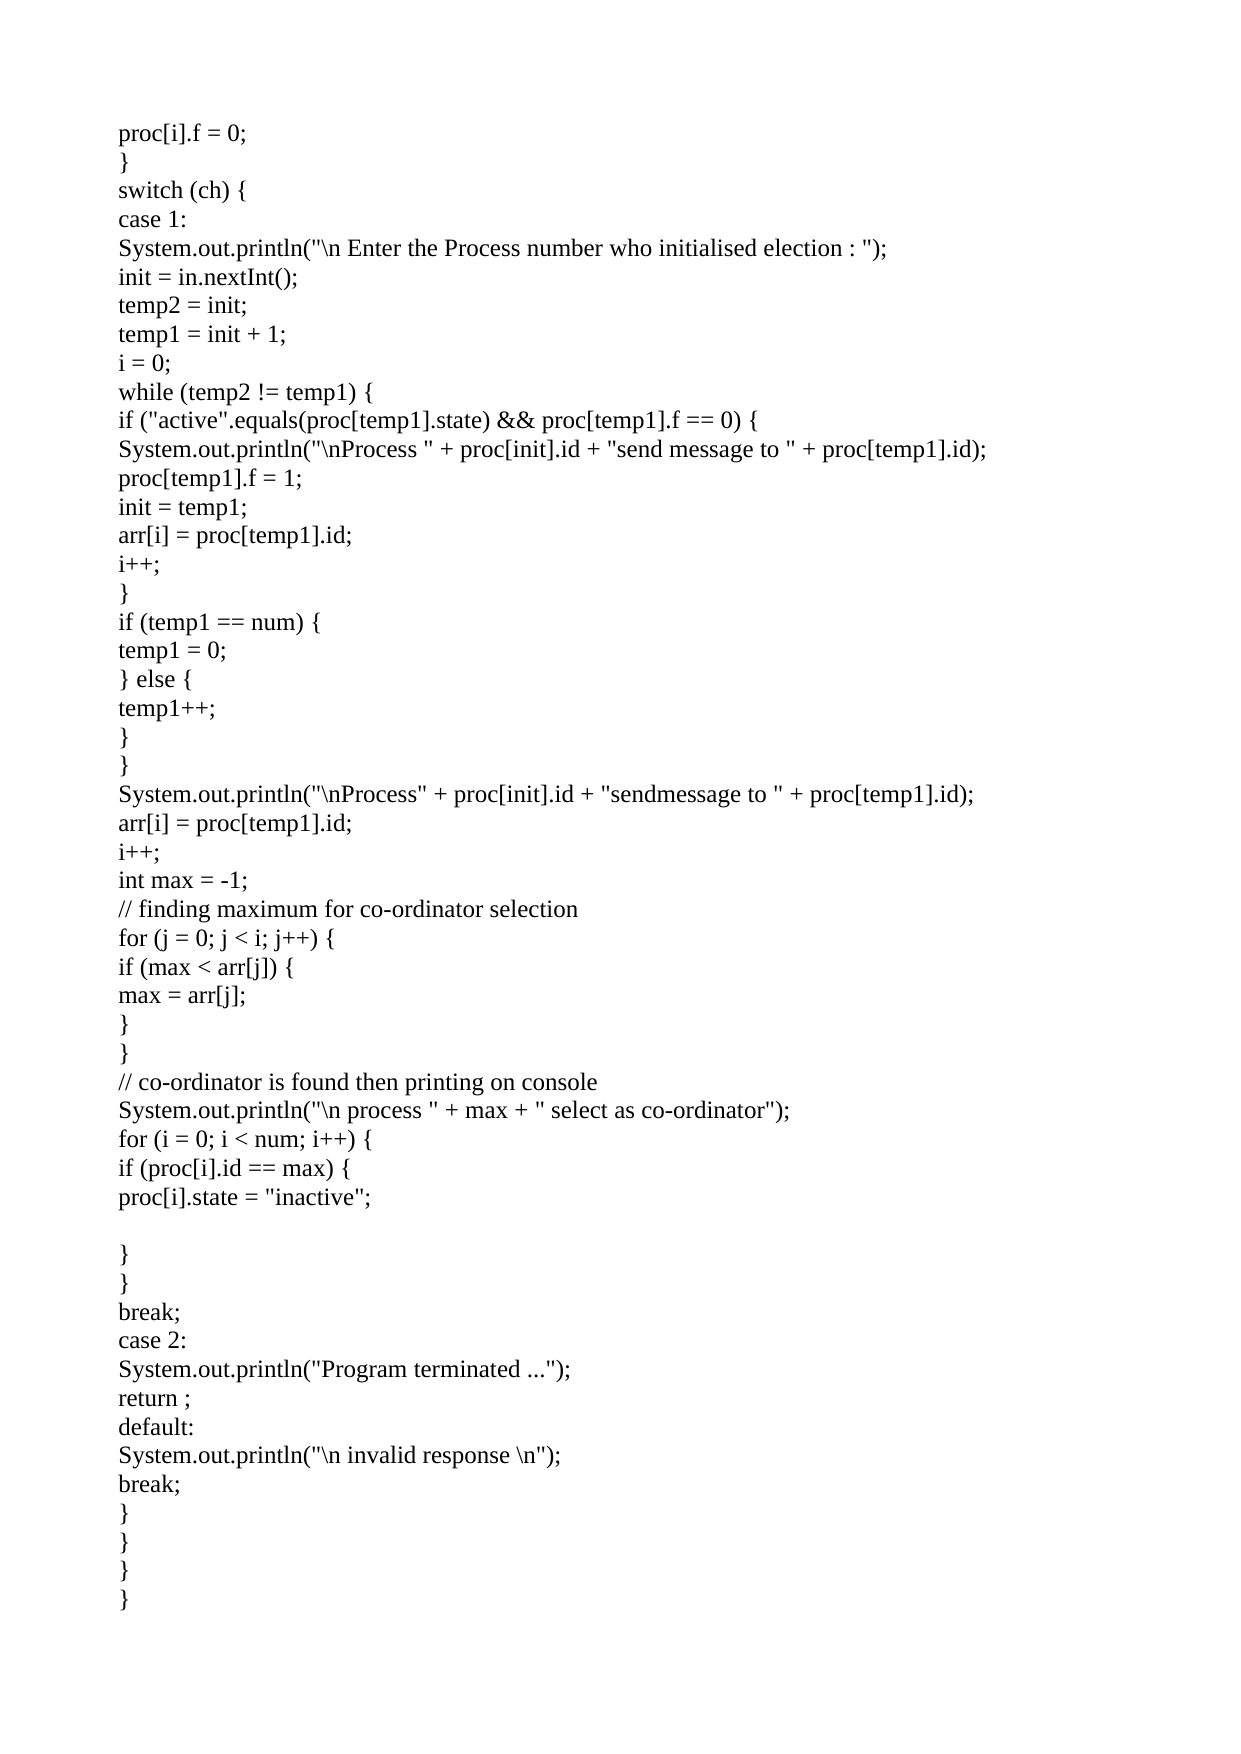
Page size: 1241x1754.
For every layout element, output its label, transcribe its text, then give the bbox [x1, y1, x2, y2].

text temp2 = init; [118, 291, 1122, 319]
text for (j = 0; j < i; j++) { [118, 923, 1122, 952]
text } [118, 1268, 1122, 1297]
text i++; [118, 549, 1122, 578]
text switch (ch) { [118, 176, 1122, 204]
text init = in.nextInt(); [118, 262, 1122, 291]
text break; [118, 1297, 1122, 1326]
text } [118, 578, 1122, 607]
text max = arr[j]; [118, 981, 1122, 1009]
text System.out.println("\n invalid response \n"); [118, 1441, 1122, 1469]
text System.out.println("\n Enter the Process number who initialised election : "); [118, 233, 1122, 262]
text proc[temp1].f = 1; [118, 463, 1122, 492]
text init = temp1; [118, 492, 1122, 521]
text default: [118, 1412, 1122, 1441]
text System.out.println("\nProcess" + proc[init].id + "sendmessage to " + proc[temp1].id); [118, 779, 1122, 808]
text arr[i] = proc[temp1].id; [118, 808, 1122, 837]
text } [118, 1009, 1122, 1038]
text while (temp2 != temp1) { [118, 377, 1122, 406]
text proc[i].state = "inactive"; [118, 1182, 1122, 1211]
text } [118, 1556, 1122, 1584]
text } [118, 722, 1122, 751]
text } [118, 1527, 1122, 1556]
text System.out.println("Program terminated ..."); [118, 1354, 1122, 1383]
text // finding maximum for co-ordinator selection [118, 894, 1122, 923]
text } [118, 1038, 1122, 1067]
text } [118, 147, 1122, 176]
text // co-ordinator is found then printing on console [118, 1067, 1122, 1096]
text case 2: [118, 1326, 1122, 1354]
text } [118, 1498, 1122, 1527]
text return ; [118, 1383, 1122, 1412]
text i++; [118, 837, 1122, 866]
text i = 0; [118, 348, 1122, 377]
text arr[i] = proc[temp1].id; [118, 521, 1122, 549]
text proc[i].f = 0; [118, 118, 1122, 147]
text } [118, 751, 1122, 779]
text } [118, 1239, 1122, 1268]
text if (max < arr[j]) { [118, 952, 1122, 981]
text } [118, 1584, 1122, 1613]
text System.out.println("\n process " + max + " select as co-ordinator"); [118, 1096, 1122, 1124]
text temp1++; [118, 693, 1122, 722]
text for (i = 0; i < num; i++) { [118, 1124, 1122, 1153]
text break; [118, 1469, 1122, 1498]
text if (proc[i].id == max) { [118, 1153, 1122, 1182]
text temp1 = init + 1; [118, 319, 1122, 348]
text case 1: [118, 204, 1122, 233]
text } else { [118, 664, 1122, 693]
text if ("active".equals(proc[temp1].state) && proc[temp1].f == 0) { [118, 406, 1122, 434]
text temp1 = 0; [118, 636, 1122, 664]
text if (temp1 == num) { [118, 607, 1122, 636]
text int max = -1; [118, 866, 1122, 894]
text System.out.println("\nProcess " + proc[init].id + "send message to " + proc[temp1].id); [118, 434, 1122, 463]
